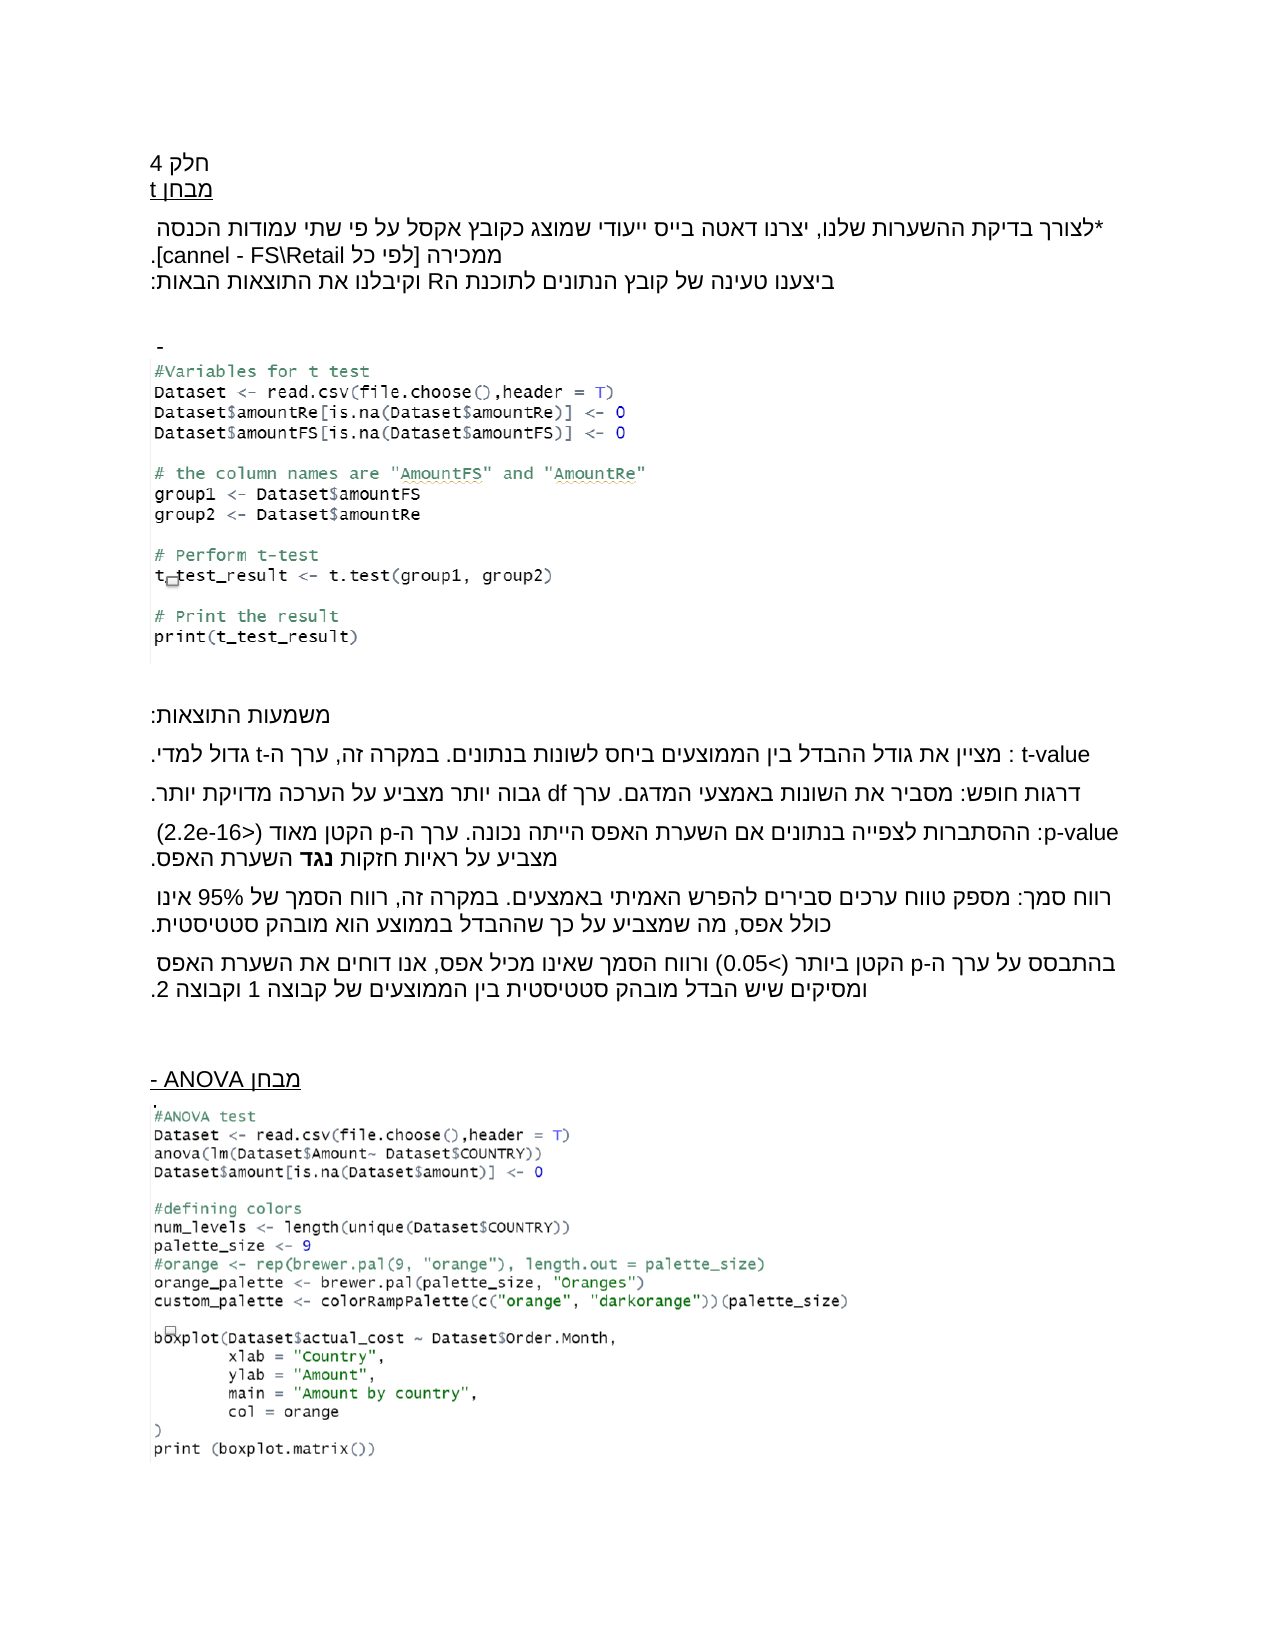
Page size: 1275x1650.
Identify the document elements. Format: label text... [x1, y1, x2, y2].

text מבחן ANOVA - [150, 1066, 1087, 1092]
text *לצורך בדיקת ההשערות שלנו, יצרנו דאטה בייס ייעודי שמוצג כקובץ אקסל על פי שתי עמודות הכנסה ממכירה [לפי כל cannel - FS\Retail]. ביצענו טעינה של קובץ הנתונים לתוכנת הR וקיבלנו את התוצאות הבאות: [150, 215, 1125, 294]
text t-value : מציין את גודל ההבדל בין הממוצעים ביחס לשונות בנתונים. במקרה זה, ערך ה-t גדול למדי. [150, 741, 1125, 768]
text רווח סמך: מספק טווח ערכים סבירים להפרש האמיתי באמצעים. במקרה זה, רווח הסמך של 95% אינו כולל אפס, מה שמצביע על כך שההבדל בממוצע הוא מובהק סטטיסטית. [150, 884, 1125, 937]
text דרגות חופש: מסביר את השונות באמצעי המדגם. ערך df גבוה יותר מצביע על הערכה מדויקת יותר. [150, 780, 1125, 807]
text משמעות התוצאות: [150, 702, 1125, 729]
text חלק 4 מבחן t [150, 150, 1087, 203]
text p-value: ההסתברות לצפייה בנתונים אם השערת האפס הייתה נכונה. ערך ה-p הקטן מאוד (<2.2e-16) מצביע על ראיות חזקות נגד השערת האפס. [150, 819, 1125, 872]
text בהתבסס על ערך ה-p הקטן ביותר (>0.05) ורווח הסמך שאינו מכיל אפס, אנו דוחים את השערת האפס ומסיקים שיש הבדל מובהק סטטיסטית בין הממוצעים של קבוצה 1 וקבוצה 2. [150, 949, 1125, 1002]
text - [150, 333, 1087, 664]
